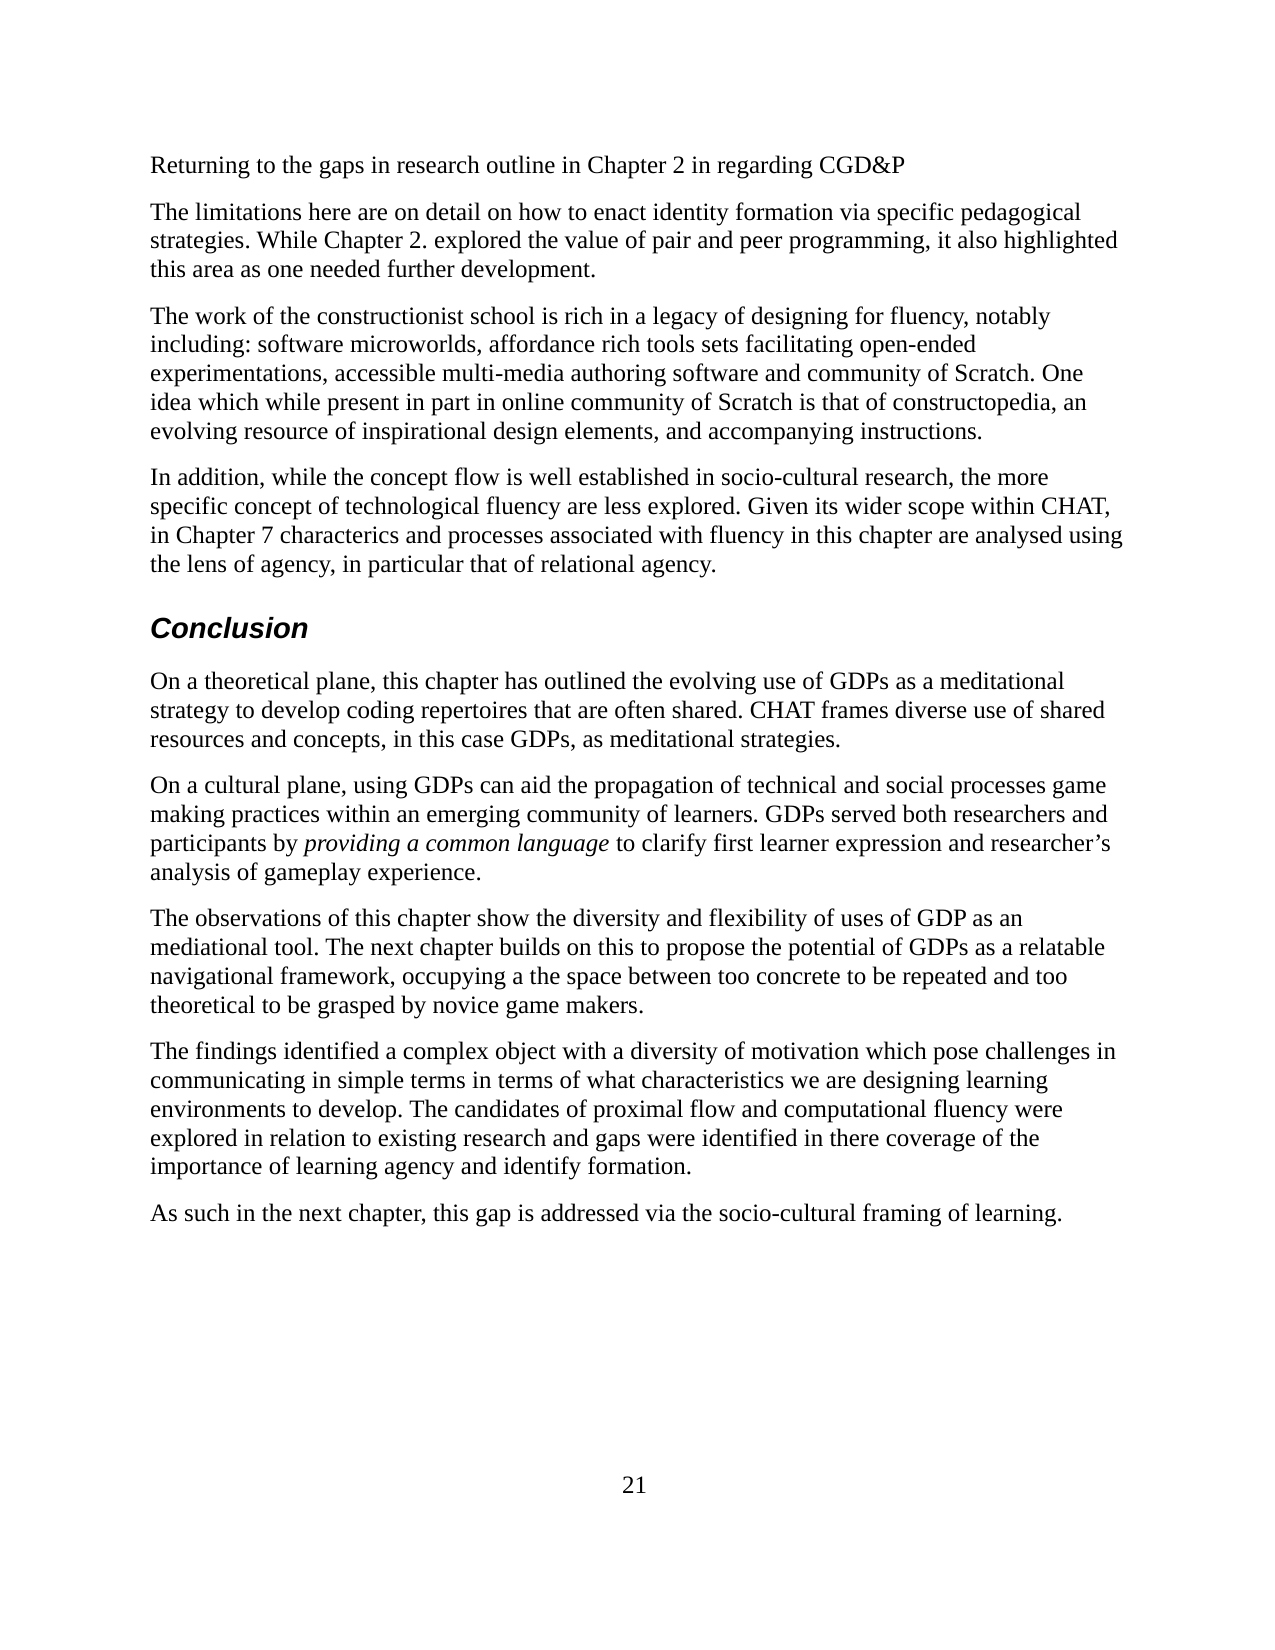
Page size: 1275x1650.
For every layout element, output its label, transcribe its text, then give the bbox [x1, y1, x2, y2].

text The work of the constructionist school is rich in a legacy of designing for fluency, notably including: software microworlds, affordance rich tools sets facilitating open-ended experimentations, accessible multi-media authoring software and community of Scratch. One idea which while present in part in online community of Scratch is that of constructopedia, an evolving resource of inspirational design elements, and accompanying instructions. [150, 301, 1125, 444]
text In addition, while the concept flow is well established in socio-cultural research, the more specific concept of technological fluency are less explored. Given its wider scope within CHAT, in Chapter 7 characterics and processes associated with fluency in this chapter are analysed using the lens of agency, in particular that of relational agency. [150, 462, 1125, 577]
text On a theoretical plane, this chapter has outlined the evolving use of GDPs as a meditational strategy to develop coding repertoires that are often shared. CHAT frames diverse use of shared resources and concepts, in this case GDPs, as meditational strategies. [150, 666, 1125, 753]
text As such in the next chapter, this gap is addressed via the socio-cultural framing of learning. [150, 1198, 1125, 1227]
text The findings identified a complex object with a diversity of motivation which pose challenges in communicating in simple terms in terms of what characteristics we are designing learning environments to develop. The candidates of proximal flow and computational fluency were explored in relation to existing research and gaps were identified in there coverage of the importance of learning agency and identify formation. [150, 1036, 1125, 1180]
text The limitations here are on detail on how to enact identity formation via specific pedagogical strategies. While Chapter 2. explored the value of pair and peer programming, it also highlighted this area as one needed further development. [150, 197, 1125, 283]
subtitle Conclusion [150, 611, 1125, 645]
text Returning to the gaps in research outline in Chapter 2 in regarding CGD&P [150, 150, 1125, 179]
text The observations of this chapter show the diversity and flexibility of uses of GDP as an mediational tool. The next chapter builds on this to propose the potential of GDPs as a relatable navigational framework, occupying a the space between too concrete to be repeated and too theoretical to be grasped by novice game makers. [150, 903, 1125, 1018]
text On a cultural plane, using GDPs can aid the propagation of technical and social processes game making practices within an emerging community of learners. GDPs served both researchers and participants by providing a common language to clarify first learner expression and researcher’s analysis of gameplay experience. [150, 771, 1125, 886]
